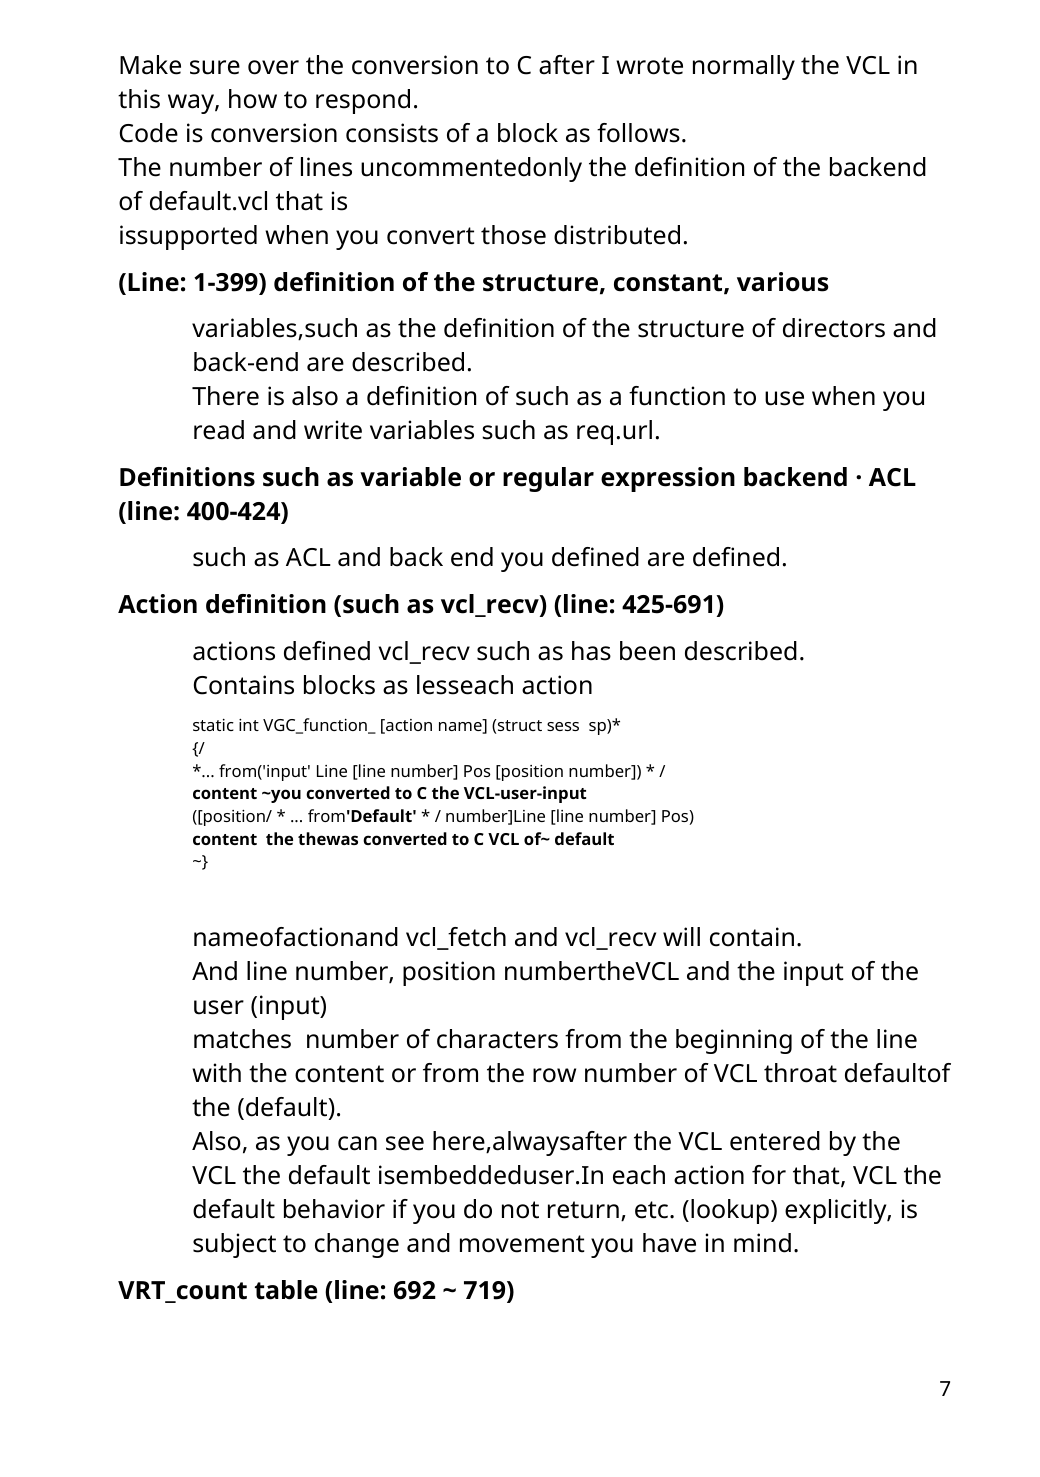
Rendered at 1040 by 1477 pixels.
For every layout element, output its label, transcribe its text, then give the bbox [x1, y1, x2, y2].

text (Line: 1-399) definition of the structure, constant, various [118, 264, 951, 298]
text Action definition (such as vcl_recv) (line: 425-691) [118, 587, 951, 621]
text variables,such as the definition of the structure of directors and back-end are described. There is also a definition of such as a function to use when you read and write variables such as req.url. [192, 311, 951, 447]
text Definitions such as variable or regular expression backend · ACL (line: 400-424) [118, 459, 951, 528]
text Make sure over the conversion to C after I wrote normally the VCL in this way, how to respond. Code is conversion consists of a block as follows. The number of lines uncommentedonly the definition of the backend of default.vcl that is issupported when you convert those distributed. [118, 47, 951, 252]
text static int VGC_function_ [action name] (struct sess sp)* {/ *... from('input' Line [line number] Pos [position number]) * / content ~you converted to C the VCL-user-input ([position/ * ... from'Default' * / number]Line [line number] Pos) content the thewas converted to C VCL of~ default ~} [192, 714, 951, 873]
text actions defined vcl_recv such as has been described. Contains blocks as lesseach action [192, 633, 951, 701]
text such as ACL and back end you defined are defined. [192, 540, 951, 574]
text nameofactionand vcl_fetch and vcl_recv will contain. And line number, position numbertheVCL and the input of the user (input) matches number of characters from the beginning of the line with the content or from the row number of VCL throat defaultof the (default). Also, as you can see here,alwaysafter the VCL entered by the VCL the default isembeddeduser.In each action for that, VCL the default behavior if you do not return, etc. (lookup) explicitly, is subject to change and movement you have in mind. [192, 885, 951, 1260]
text VRT_count table (line: 692 ~ 719) [118, 1272, 951, 1307]
